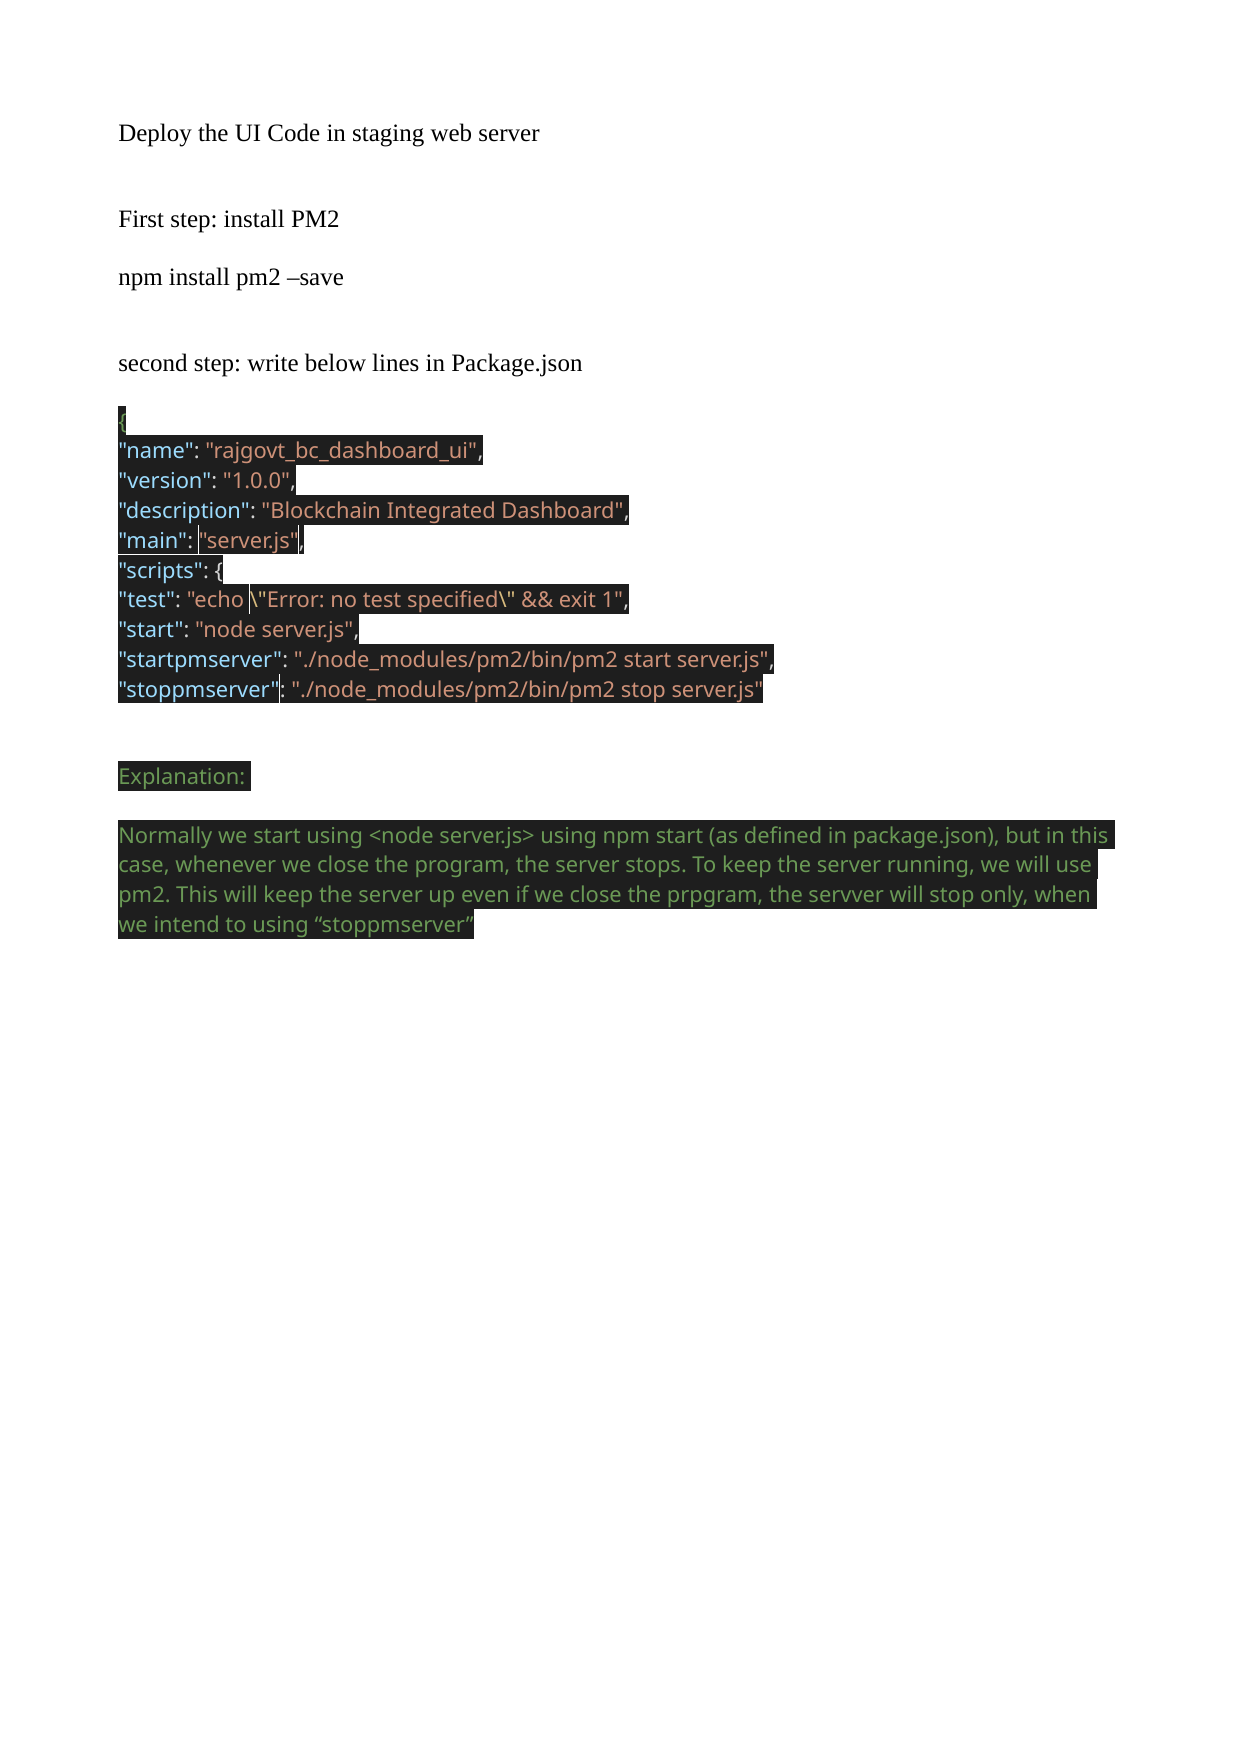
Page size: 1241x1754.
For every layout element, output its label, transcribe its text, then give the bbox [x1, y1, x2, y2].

text "start": "node server.js", [118, 614, 1122, 644]
text "version": "1.0.0", [118, 465, 1122, 495]
text "stoppmserver": "./node_modules/pm2/bin/pm2 stop server.js" [118, 674, 1122, 703]
text "startpmserver": "./node_modules/pm2/bin/pm2 start server.js", [118, 644, 1122, 674]
text { [118, 406, 1122, 435]
text Deploy the UI Code in staging web server [118, 118, 1122, 147]
text npm install pm2 –save [118, 262, 1122, 291]
text First step: install PM2 [118, 204, 1122, 233]
text "scripts": { [118, 554, 1122, 584]
text "name": "rajgovt_bc_dashboard_ui", [118, 435, 1122, 465]
text second step: write below lines in Package.json [118, 348, 1122, 377]
text "description": "Blockchain Integrated Dashboard", [118, 495, 1122, 525]
text Normally we start using <node server.js> using npm start (as defined in package.json), but in this case, whenever we close the program, the server stops. To keep the server running, we will use pm2. This will keep the server up even if we close the prpgram, the servver will stop only, when we intend to using “stoppmserver” [118, 819, 1122, 939]
text "test": "echo \"Error: no test specified\" && exit 1", [118, 584, 1122, 614]
text Explanation: [118, 761, 1122, 791]
text "main": "server.js", [118, 525, 1122, 554]
